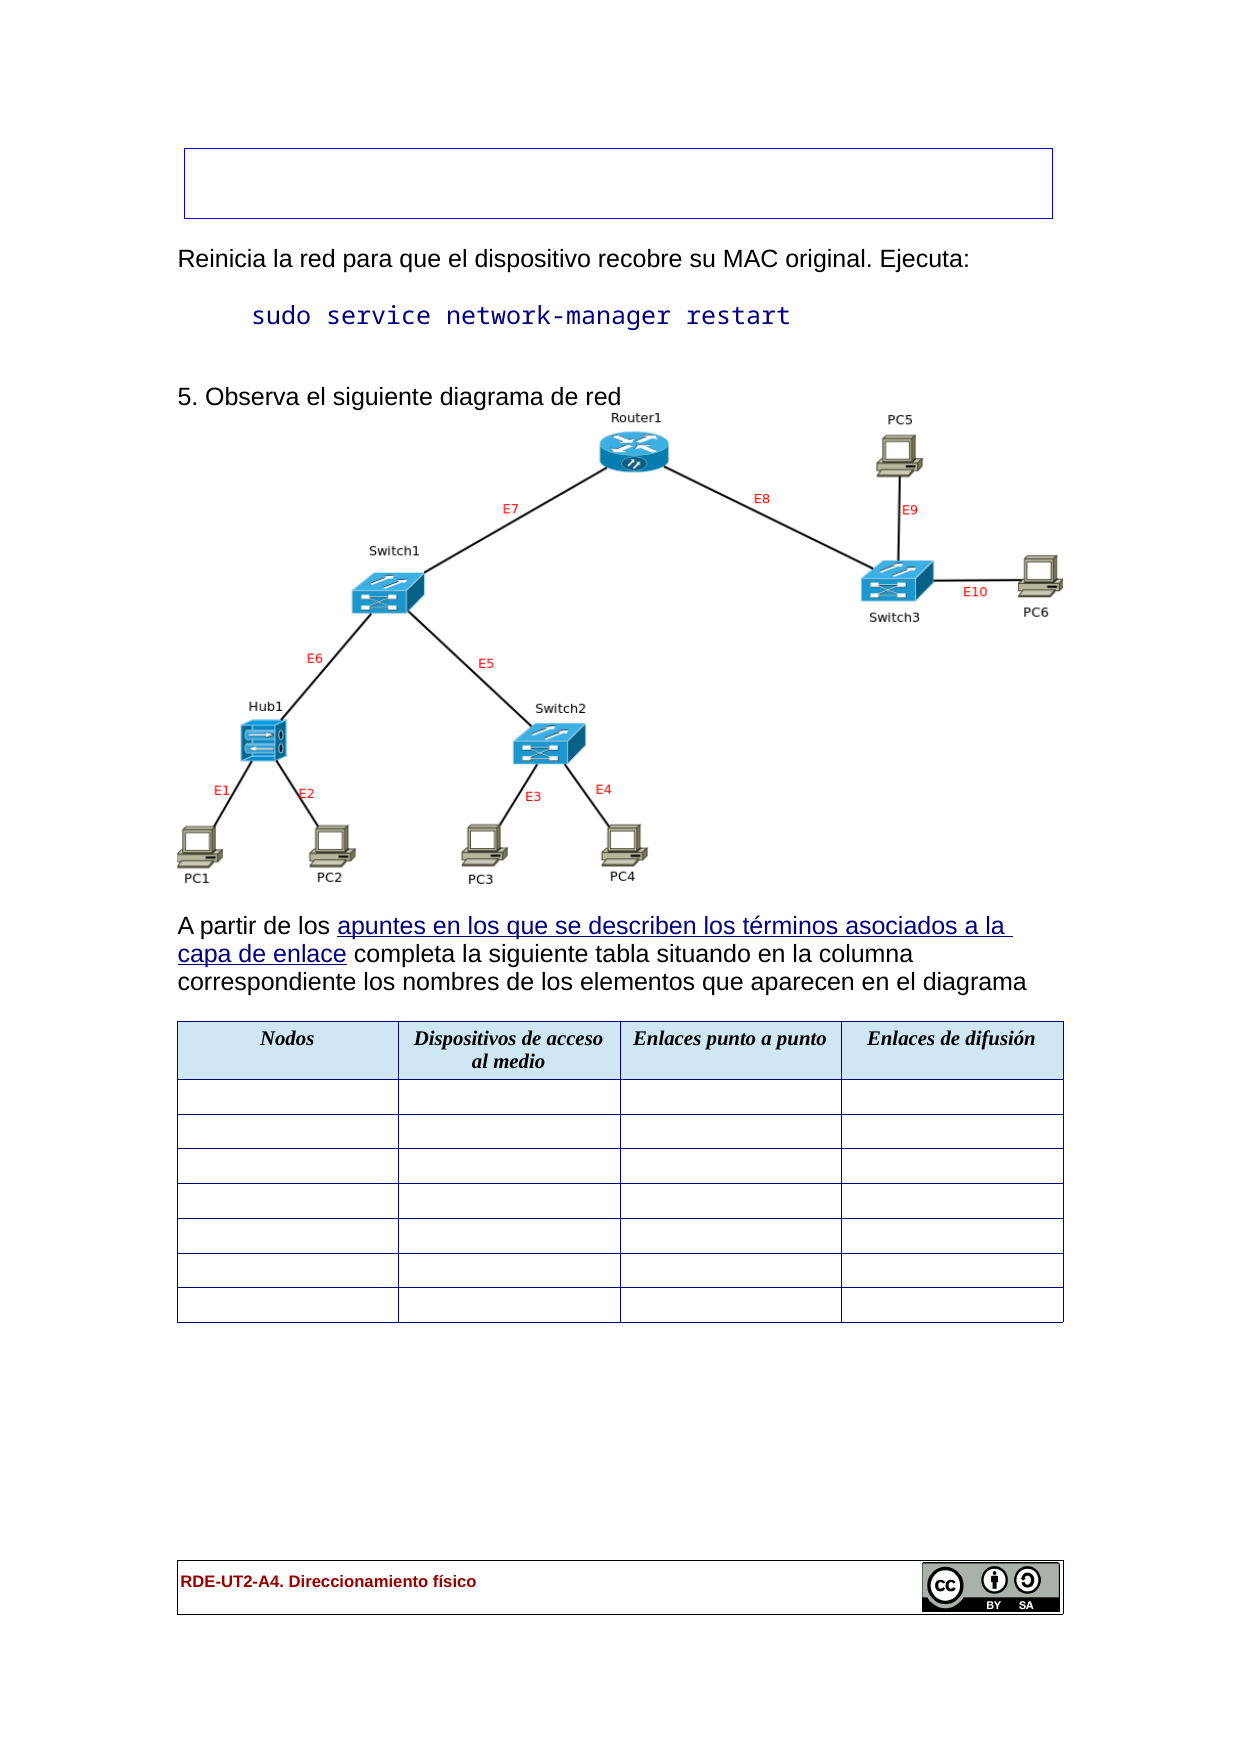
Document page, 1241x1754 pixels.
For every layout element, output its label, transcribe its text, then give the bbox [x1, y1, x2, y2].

text 5. Observa el siguiente diagrama de red [177, 383, 1063, 411]
table_cell [621, 1149, 841, 1183]
table_cell [842, 1115, 1063, 1148]
table_cell [842, 1254, 1063, 1287]
table_cell [178, 1254, 398, 1287]
table_cell [621, 1288, 841, 1322]
picture [922, 1562, 1060, 1612]
table_cell [399, 1184, 620, 1218]
table_cell [178, 1288, 398, 1322]
table_cell [178, 1219, 398, 1252]
table_cell [399, 1254, 620, 1287]
table_cell [399, 1115, 620, 1148]
table_cell [399, 1288, 620, 1322]
table_header Enlaces de difusión [842, 1022, 1063, 1079]
table_header Dispositivos de acceso al medio [399, 1022, 620, 1079]
table_cell [399, 1149, 620, 1183]
table_header Nodos [178, 1022, 398, 1079]
table_cell [178, 1080, 398, 1114]
table_cell [621, 1115, 841, 1148]
table_header [185, 149, 1052, 218]
table_header Enlaces punto a punto [621, 1022, 841, 1079]
text sudo service network-manager restart [251, 298, 1063, 332]
table_cell [178, 1149, 398, 1183]
table_cell [178, 1184, 398, 1218]
table_cell [621, 1219, 841, 1252]
text Reinicia la red para que el dispositivo recobre su MAC original. Ejecuta: [177, 244, 1063, 272]
table_cell [399, 1219, 620, 1252]
table_cell [842, 1184, 1063, 1218]
table_cell [842, 1080, 1063, 1114]
table_cell [842, 1288, 1063, 1322]
table_cell [399, 1080, 620, 1114]
picture [177, 411, 1063, 887]
table_cell [842, 1219, 1063, 1252]
table_cell [621, 1254, 841, 1287]
table_cell [621, 1080, 841, 1114]
text A partir de los apuntes en los que se describen los términos asociados a la capa de enlace completa la siguiente tabla situando en la columna correspondiente los nombres de los elementos que aparecen en el diagrama [177, 912, 1063, 996]
table_cell [842, 1149, 1063, 1183]
table_cell [178, 1115, 398, 1148]
table_cell [621, 1184, 841, 1218]
